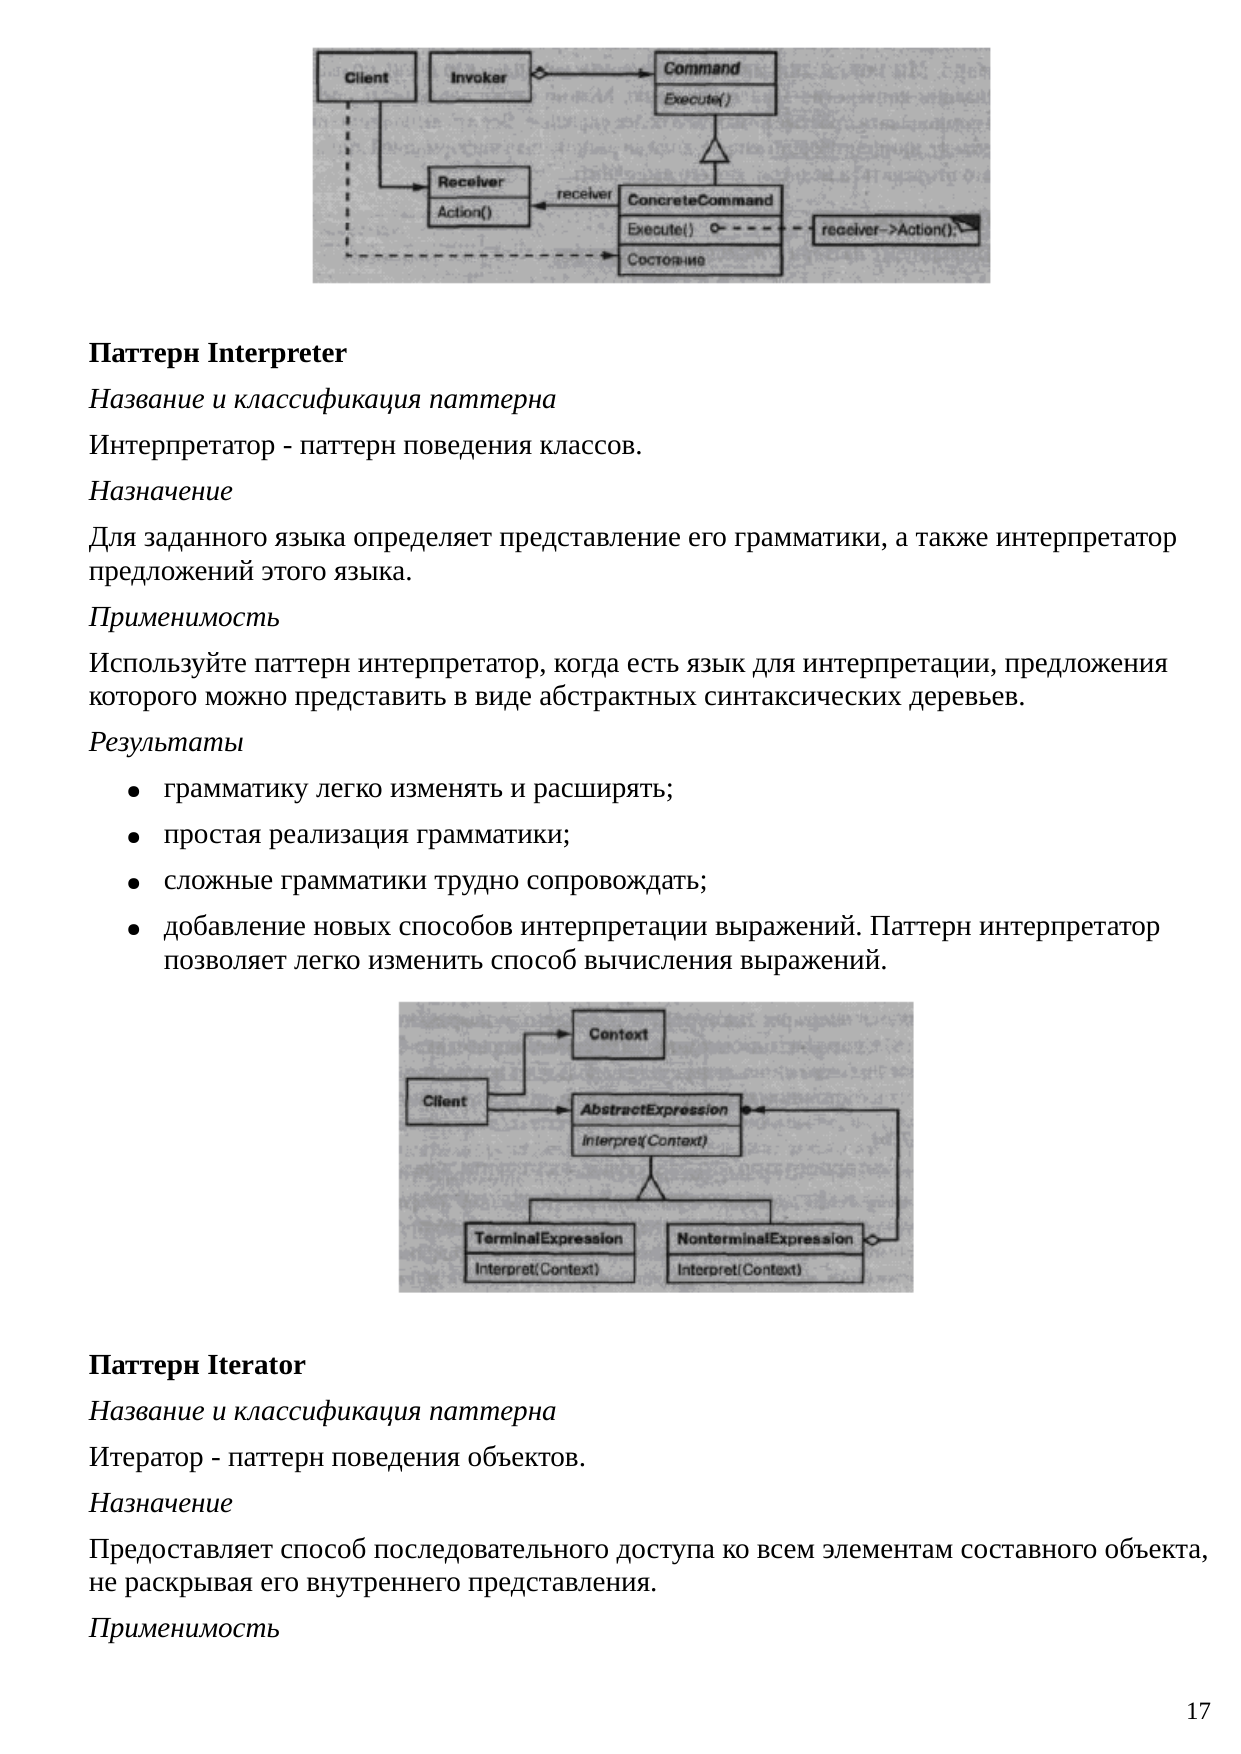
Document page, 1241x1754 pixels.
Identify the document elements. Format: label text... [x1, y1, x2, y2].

list грамматику легко изменять и расширять; [126, 770, 1211, 804]
list сложные грамматики трудно сопровождать; [126, 862, 1211, 896]
text Для заданного языка определяет представление его грамматики, а также интерпретатор предложений этого языка. [88, 519, 1211, 586]
text Паттерн Iterator [88, 1347, 1211, 1380]
text Интерпретатор - паттерн поведения классов. [88, 427, 1211, 461]
list добавление новых способов интерпретации выражений. Паттерн интерпретатор позволяет легко изменить способ вычисления выражений. [126, 908, 1211, 976]
text Паттерн Interpreter [88, 335, 1211, 368]
text Итератор - паттерн поведения объектов. [88, 1439, 1211, 1472]
text Применимость [88, 599, 1211, 632]
list простая реализация грамматики; [126, 816, 1211, 850]
text Название и классификация паттерна [88, 381, 1211, 414]
text Предоставляет способ последовательного доступа ко всем элементам составного объекта, не раскрывая его внутреннего представления. [88, 1531, 1211, 1598]
text Назначение [88, 473, 1211, 507]
text Назначение [88, 1485, 1211, 1518]
text Результаты [88, 724, 1211, 758]
text Используйте паттерн интерпретатор, когда есть язык для интерпретации, предложения которого можно представить в виде абстрактных синтаксических деревьев. [88, 645, 1211, 712]
text Название и классификация паттерна [88, 1393, 1211, 1426]
text Применимость [88, 1611, 1211, 1644]
